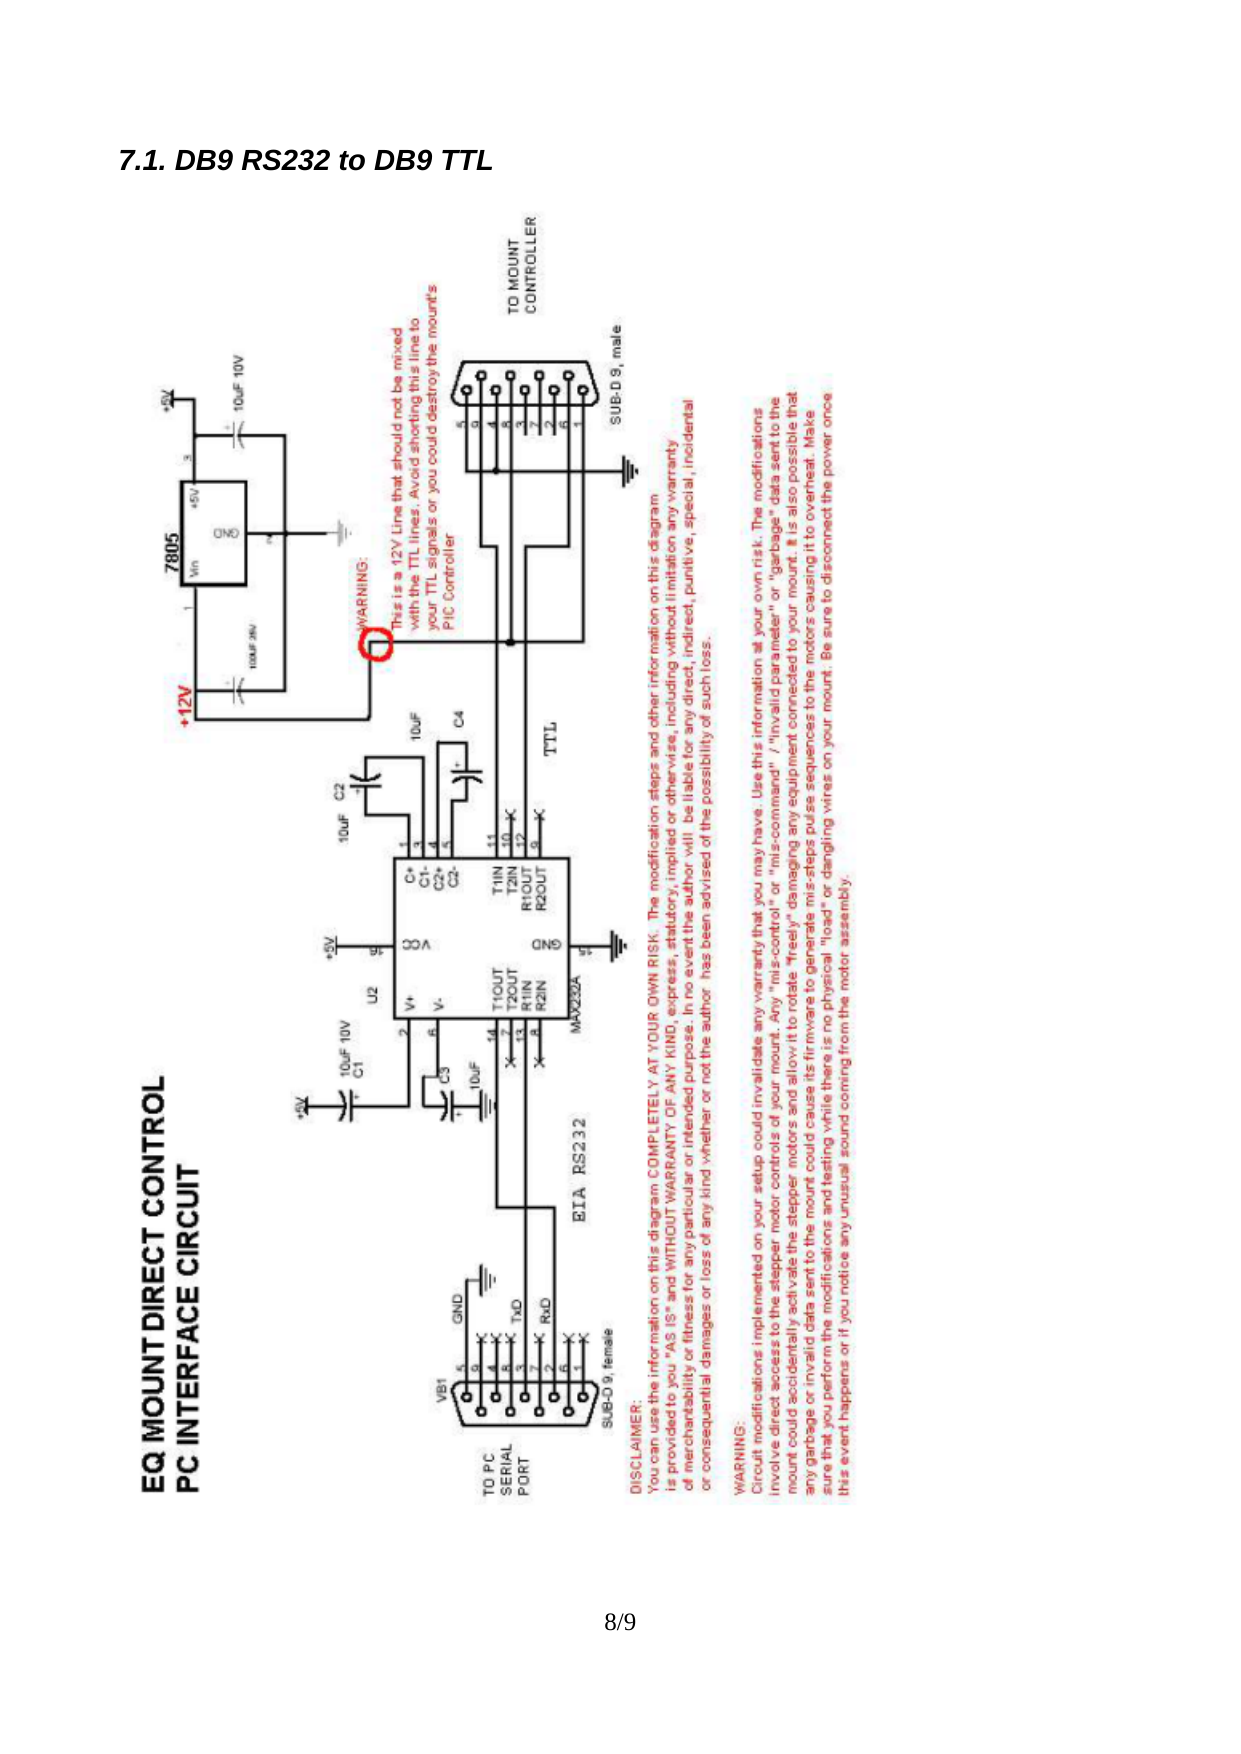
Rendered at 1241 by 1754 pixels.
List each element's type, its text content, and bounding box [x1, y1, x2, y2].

subtitle 7.1. DB9 RS232 to DB9 TTL [118, 143, 1122, 177]
